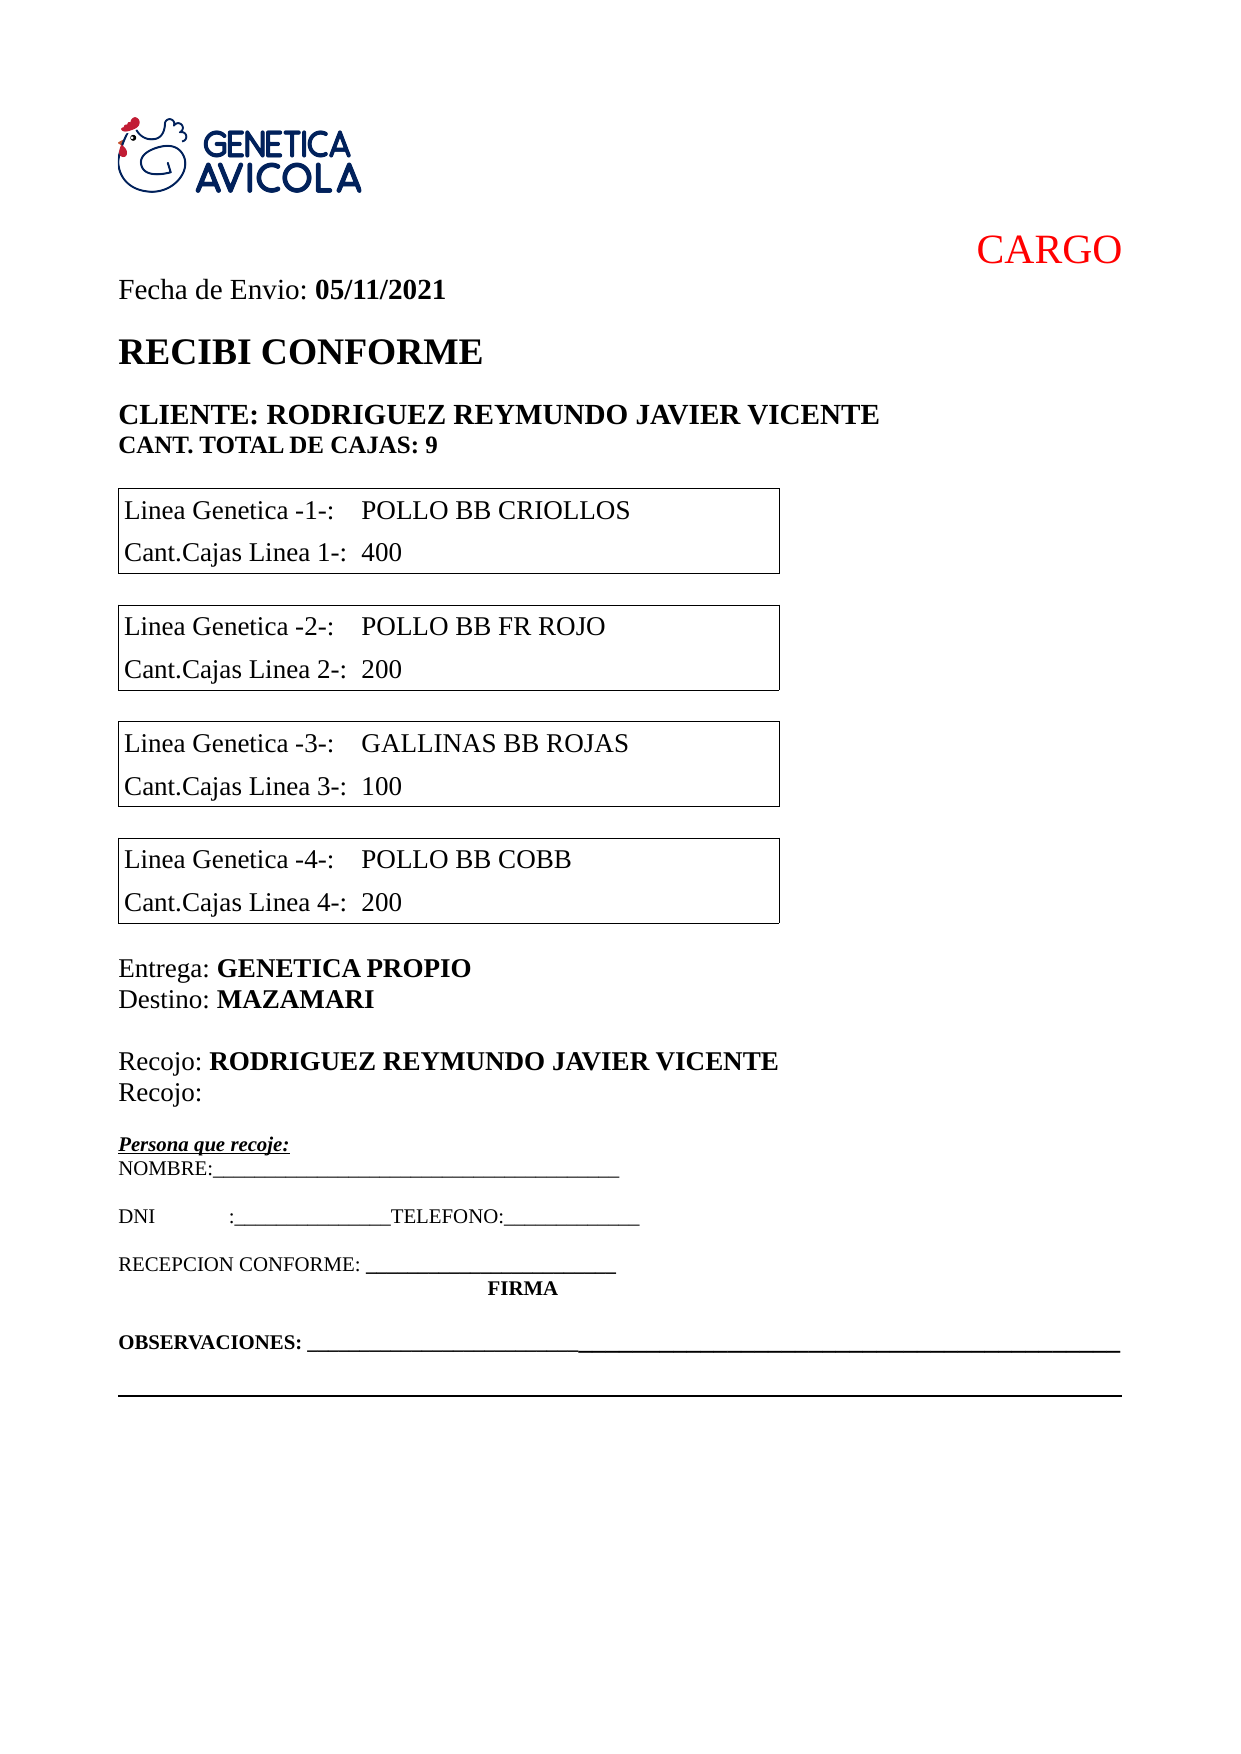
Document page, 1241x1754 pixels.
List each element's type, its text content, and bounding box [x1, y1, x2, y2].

table_cell 400 [356, 531, 779, 573]
table_cell [356, 691, 779, 721]
table_cell 200 [356, 647, 779, 690]
table_header POLLO BB CRIOLLOS [356, 489, 779, 531]
table_cell POLLO BB FR ROJO [356, 606, 779, 647]
text CANT. TOTAL DE CAJAS: 9 [118, 431, 1122, 459]
table_cell [356, 807, 779, 838]
text RECEPCION CONFORME: ________________________ [118, 1252, 1122, 1276]
picture [117, 117, 362, 193]
text FIRMA [118, 1276, 1122, 1300]
text Recojo: [118, 1076, 1122, 1108]
table_cell Linea Genetica -3-: [119, 722, 356, 764]
table_cell Cant.Cajas Linea 3-: [119, 764, 356, 806]
table_cell POLLO BB COBB [356, 839, 779, 880]
text DNI :_______________TELEFONO:_____________ [118, 1204, 1122, 1228]
text Destino: MAZAMARI [118, 983, 1122, 1014]
text Recojo: RODRIGUEZ REYMUNDO JAVIER VICENTE [118, 1045, 1122, 1076]
table_cell Cant.Cajas Linea 4-: [119, 880, 356, 923]
text Entrega: GENETICA PROPIO [118, 952, 1122, 983]
text NOMBRE:_______________________________________ [118, 1156, 1122, 1180]
table_cell 200 [356, 880, 779, 923]
table_cell [118, 574, 356, 604]
table_cell [118, 807, 356, 838]
table_cell GALLINAS BB ROJAS [356, 722, 779, 764]
table_cell [356, 574, 779, 604]
text Persona que recoje: [118, 1132, 1122, 1156]
text OBSERVACIONES: __________________________________________________________________ [118, 1324, 1122, 1355]
text CARGO [118, 224, 1122, 272]
text Fecha de Envio: 05/11/2021 [118, 272, 1122, 306]
table_cell Linea Genetica -4-: [119, 839, 356, 880]
text CLIENTE: RODRIGUEZ REYMUNDO JAVIER VICENTE [118, 397, 1122, 431]
table_cell Cant.Cajas Linea 2-: [119, 647, 356, 690]
table_cell 100 [356, 764, 779, 806]
text RECIBI CONFORME [118, 330, 1122, 373]
table_cell Cant.Cajas Linea 1-: [119, 531, 356, 573]
table_header Linea Genetica -1-: [119, 489, 356, 531]
table_cell [118, 691, 356, 721]
table_cell Linea Genetica -2-: [119, 606, 356, 647]
